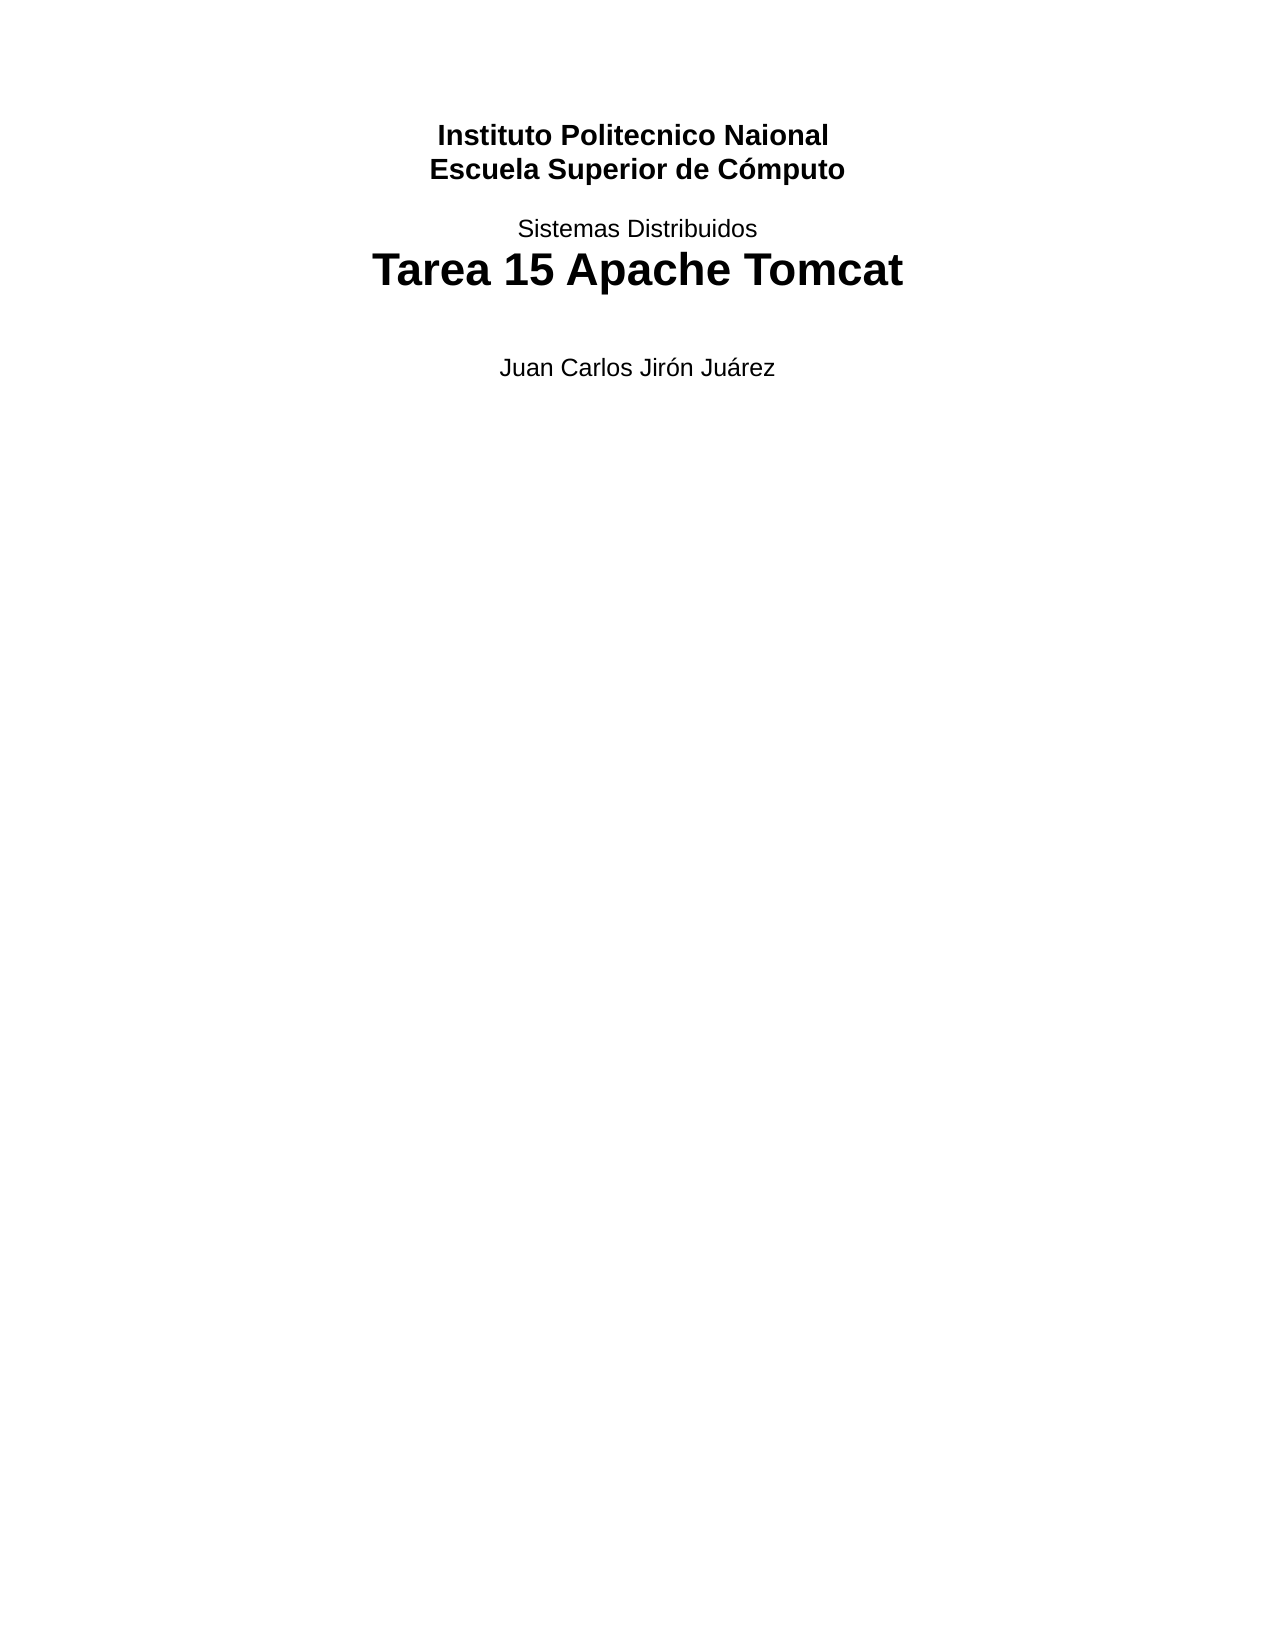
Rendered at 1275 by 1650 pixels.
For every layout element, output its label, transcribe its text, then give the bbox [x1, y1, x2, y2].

text Instituto Politecnico Naional [118, 118, 1157, 152]
text Escuela Superior de Cómputo [118, 152, 1157, 185]
text Sistemas Distribuidos [118, 214, 1157, 243]
text Tarea 15 Apache Tomcat [118, 243, 1157, 295]
text Juan Carlos Jirón Juárez [118, 353, 1157, 382]
